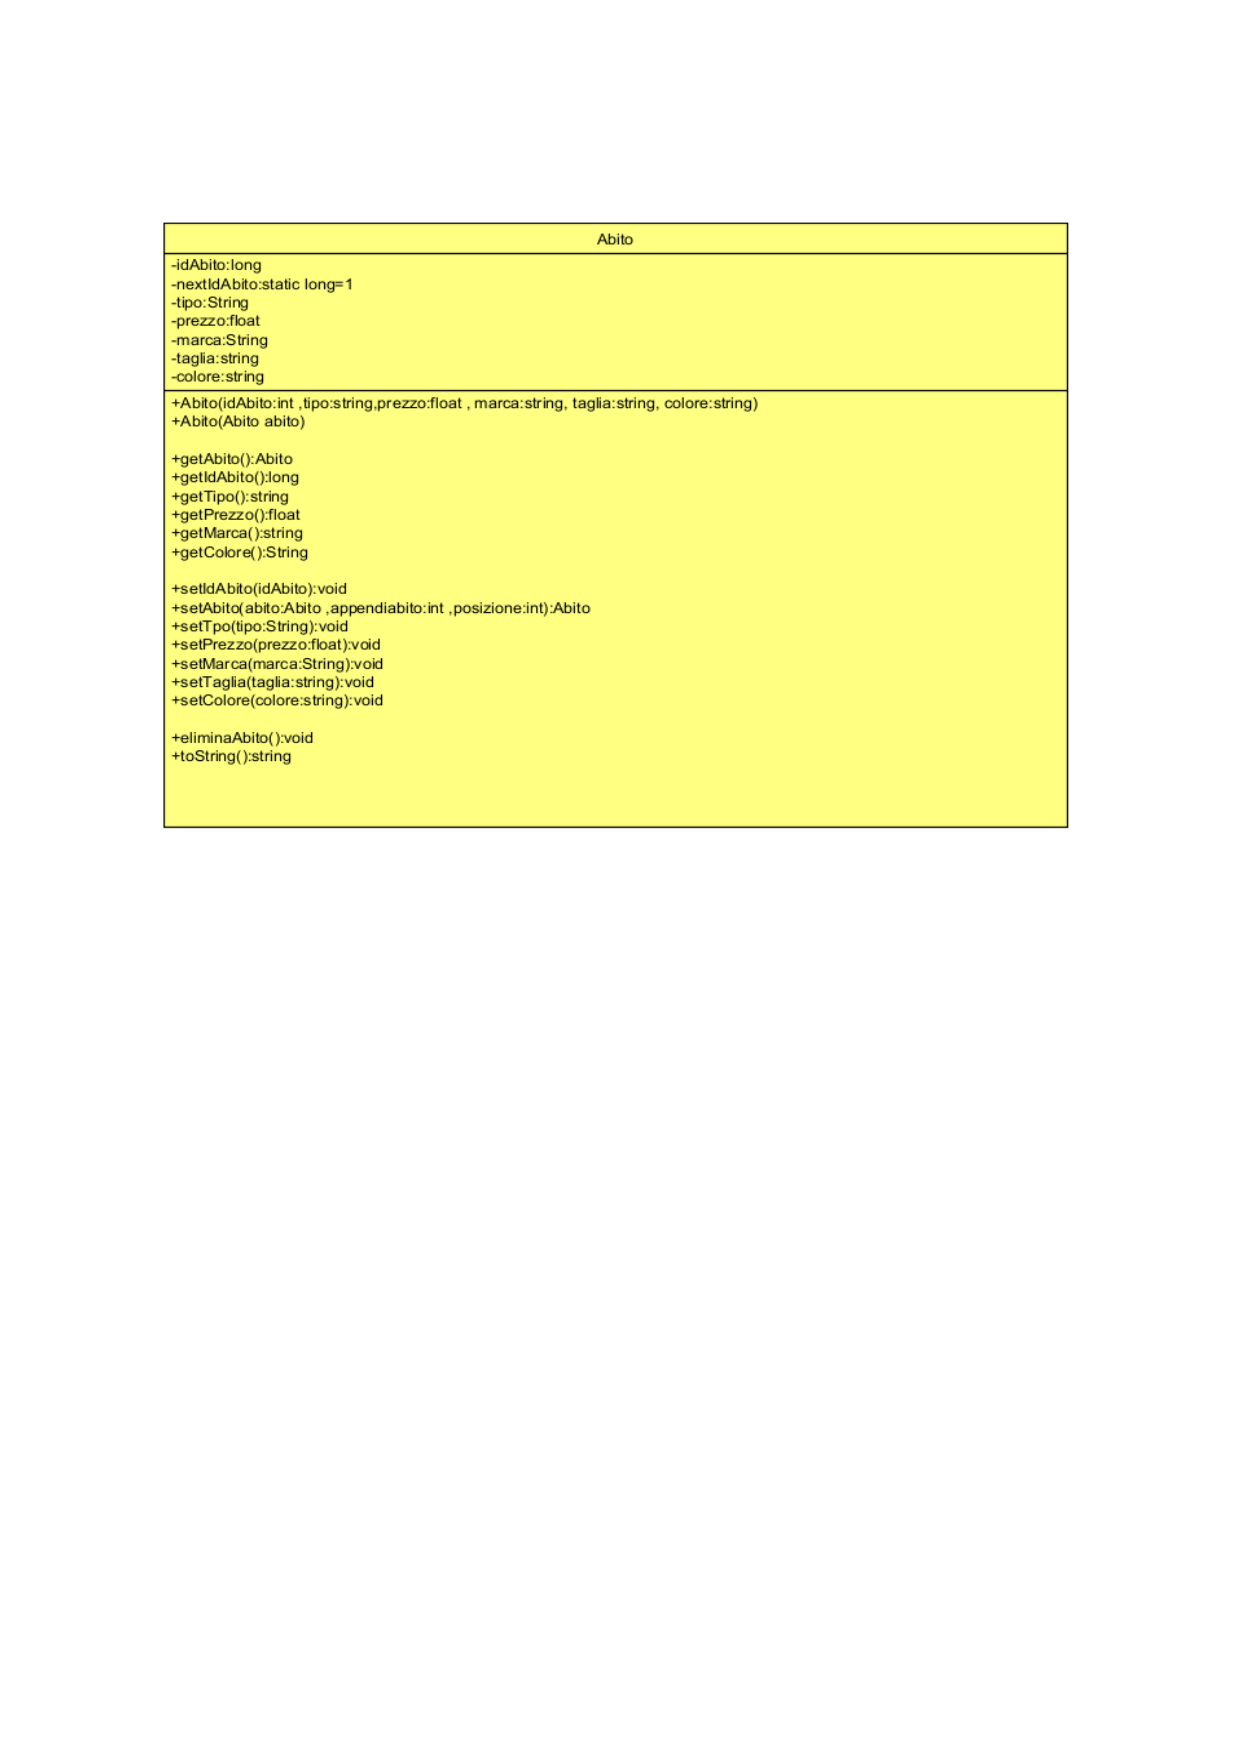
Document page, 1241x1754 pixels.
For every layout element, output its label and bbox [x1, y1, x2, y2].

picture [139, 191, 1093, 851]
